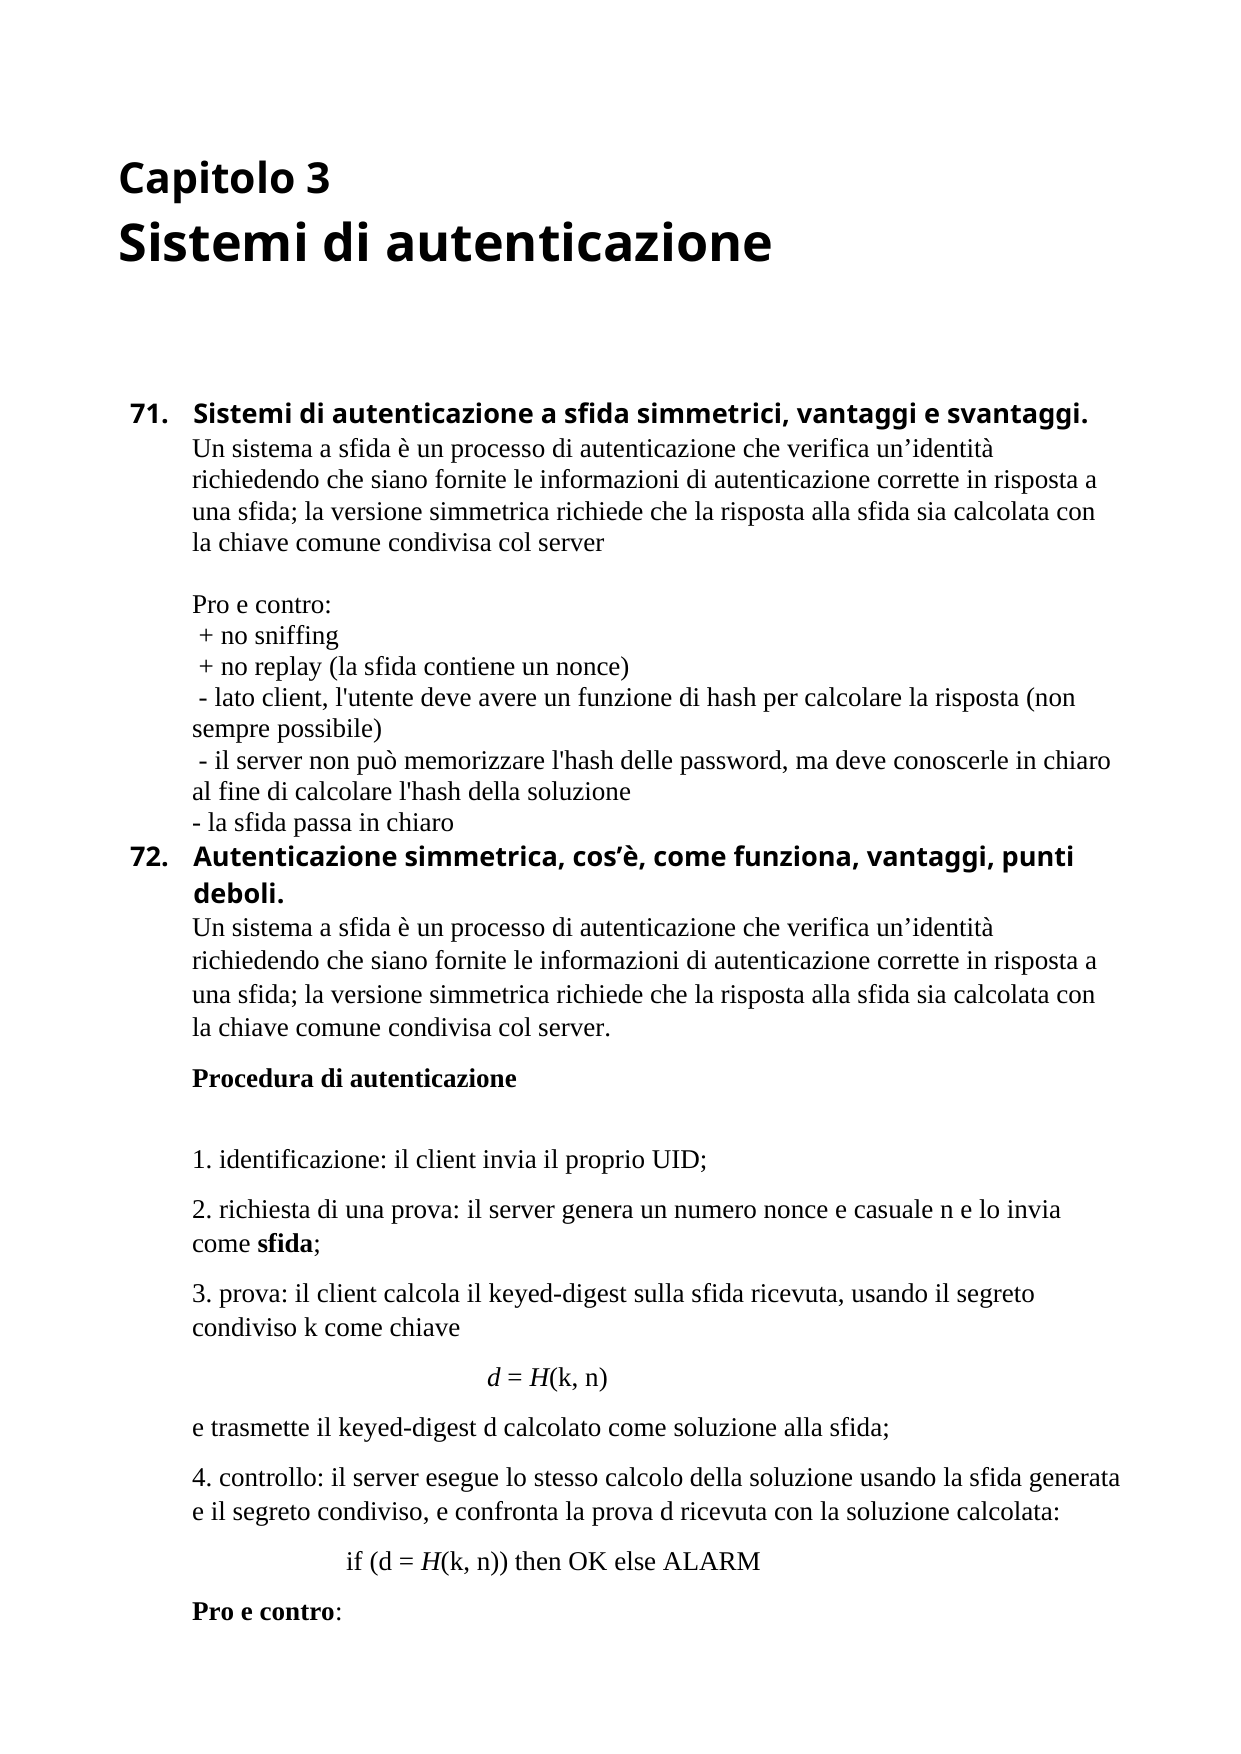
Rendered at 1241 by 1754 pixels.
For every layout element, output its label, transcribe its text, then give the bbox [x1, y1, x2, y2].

list Sistemi di autenticazione a sfida simmetrici, vantaggi e svantaggi. [130, 395, 1122, 432]
text 1. identificazione: il client invia il proprio UID; [118, 1143, 1122, 1174]
text Sistemi di autenticazione [118, 206, 1122, 277]
text - lato client, l'utente deve avere un funzione di hash per calcolare la risposta (non sempre possibile) [118, 681, 1122, 744]
text - la sfida passa in chiaro [118, 806, 1122, 837]
text Procedura di autenticazione [118, 1062, 1122, 1093]
text + no replay (la sfida contiene un nonce) [118, 650, 1122, 681]
text Pro e contro: [118, 1595, 1122, 1626]
text Un sistema a sfida è un processo di autenticazione che verifica un’identità richiedendo che siano fornite le informazioni di autenticazione corrette in risposta a una sfida; la versione simmetrica richiede che la risposta alla sfida sia calcolata con la chiave comune condivisa col server. [118, 911, 1122, 1043]
text Pro e contro: [118, 588, 1122, 619]
text + no sniffing [118, 619, 1122, 650]
text 3. prova: il client calcola il keyed-digest sulla sfida ricevuta, usando il segreto condiviso k come chiave [118, 1277, 1122, 1342]
text d = H(k, n) [118, 1361, 1122, 1392]
text Un sistema a sfida è un processo di autenticazione che verifica un’identità richiedendo che siano fornite le informazioni di autenticazione corrette in risposta a una sfida; la versione simmetrica richiede che la risposta alla sfida sia calcolata con la chiave comune condivisa col server [118, 432, 1122, 557]
text - il server non può memorizzare l'hash delle password, ma deve conoscerle in chiaro al fine di calcolare l'hash della soluzione [118, 744, 1122, 806]
text 4. controllo: il server esegue lo stesso calcolo della soluzione usando la sfida generata e il segreto condiviso, e confronta la prova d ricevuta con la soluzione calcolata: [118, 1461, 1122, 1526]
text 2. richiesta di una prova: il server genera un numero nonce e casuale n e lo invia come sfida; [118, 1193, 1122, 1258]
list Autenticazione simmetrica, cos’è, come funziona, vantaggi, punti deboli. [130, 837, 1122, 911]
text e trasmette il keyed-digest d calcolato come soluzione alla sfida; [118, 1411, 1122, 1442]
text if (d = H(k, n)) then OK else ALARM [118, 1545, 1122, 1576]
text Capitolo 3 [118, 148, 1122, 206]
